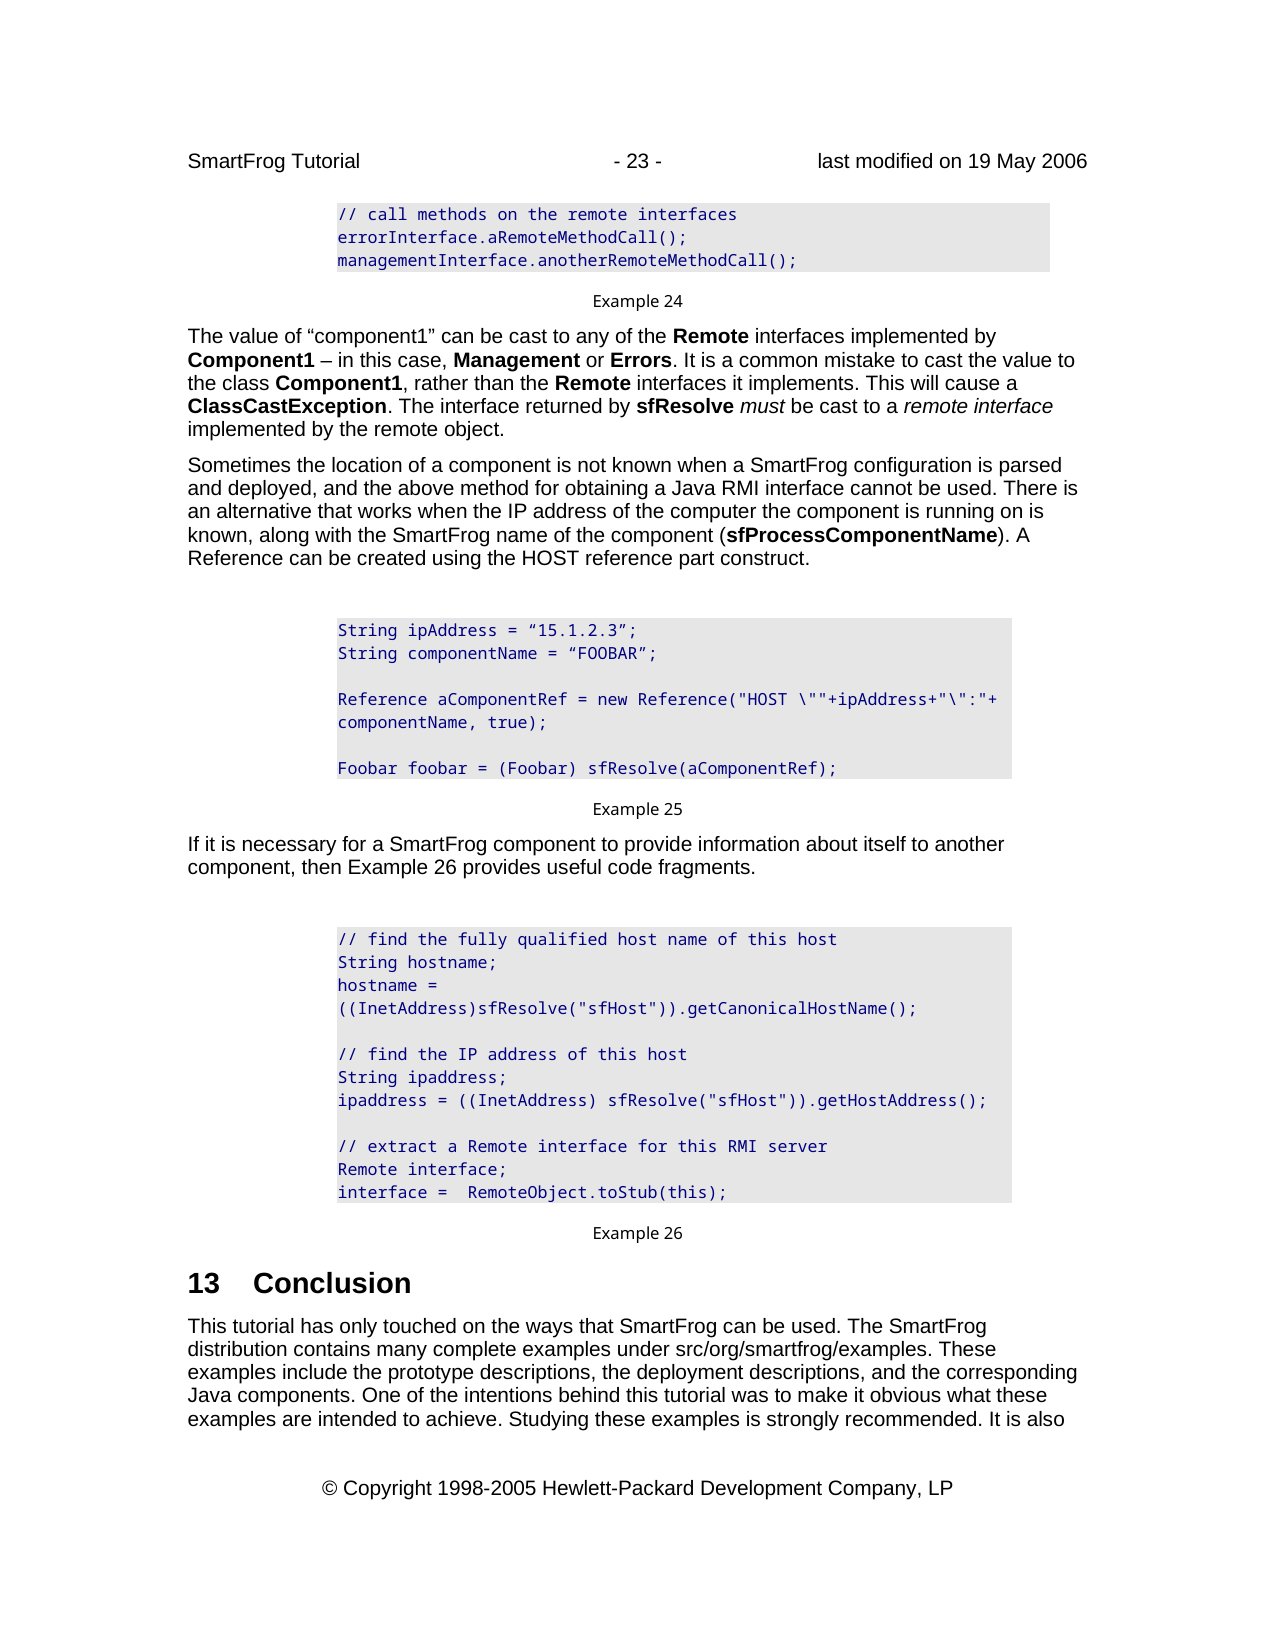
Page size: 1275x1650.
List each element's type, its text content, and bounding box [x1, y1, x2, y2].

text Sometimes the location of a component is not known when a SmartFrog configuration is parsed and deployed, and the above method for obtaining a Java RMI interface cannot be used. There is an alternative that works when the IP address of the computer the component is running on is known, along with the SmartFrog name of the component (sfProcessComponentName). A Reference can be created using the HOST reference part construct. [187, 454, 1087, 570]
text managementInterface.anotherRemoteMethodCall(); [337, 249, 1050, 272]
text Example 25 [187, 797, 1087, 820]
text This tutorial has only touched on the ways that SmartFrog can be used. The SmartFrog distribution contains many complete examples under src/org/smartfrog/examples. These examples include the prototype descriptions, the deployment descriptions, and the corresponding Java components. One of the intentions behind this tutorial was to make it obvious what these examples are intended to achieve. Studying these examples is strongly recommended. It is also [187, 1314, 1087, 1430]
text Example 26 [187, 1221, 1087, 1244]
text // call methods on the remote interfaces [337, 203, 1050, 226]
subtitle Conclusion [187, 1267, 1087, 1299]
text String ipAddress = “15.1.2.3”; [337, 618, 1012, 641]
text hostname = ((InetAddress)sfResolve("sfHost")).getCanonicalHostName(); [337, 973, 1012, 1019]
text The value of “component1” can be cast to any of the Remote interfaces implemented by Component1 – in this case, Management or Errors. It is a common mistake to cast the value to the class Component1, rather than the Remote interfaces it implements. This will cause a ClassCastException. The interface returned by sfResolve must be cast to a remote interface implemented by the remote object. [187, 325, 1087, 441]
text String componentName = “FOOBAR”; [337, 641, 1012, 664]
text If it is necessary for a SmartFrog component to provide information about itself to another component, then Example 26 provides useful code fragments. [187, 832, 1087, 879]
text String hostname; [337, 950, 1012, 973]
text errorInterface.aRemoteMethodCall(); [337, 226, 1050, 249]
text // find the IP address of this host [337, 1042, 1012, 1065]
text // extract a Remote interface for this RMI server [337, 1134, 1012, 1157]
text // find the fully qualified host name of this host [337, 927, 1012, 950]
text String ipaddress; [337, 1065, 1012, 1088]
text Reference aComponentRef = new Reference("HOST \""+ipAddress+"\":"+ componentName, true); [337, 687, 1012, 733]
text ipaddress = ((InetAddress) sfResolve("sfHost")).getHostAddress(); [337, 1088, 1012, 1111]
text Foobar foobar = (Foobar) sfResolve(aComponentRef); [337, 756, 1012, 779]
text Example 24 [187, 289, 1087, 312]
text Remote interface; [337, 1157, 1012, 1180]
text interface = RemoteObject.toStub(this); [337, 1180, 1012, 1203]
